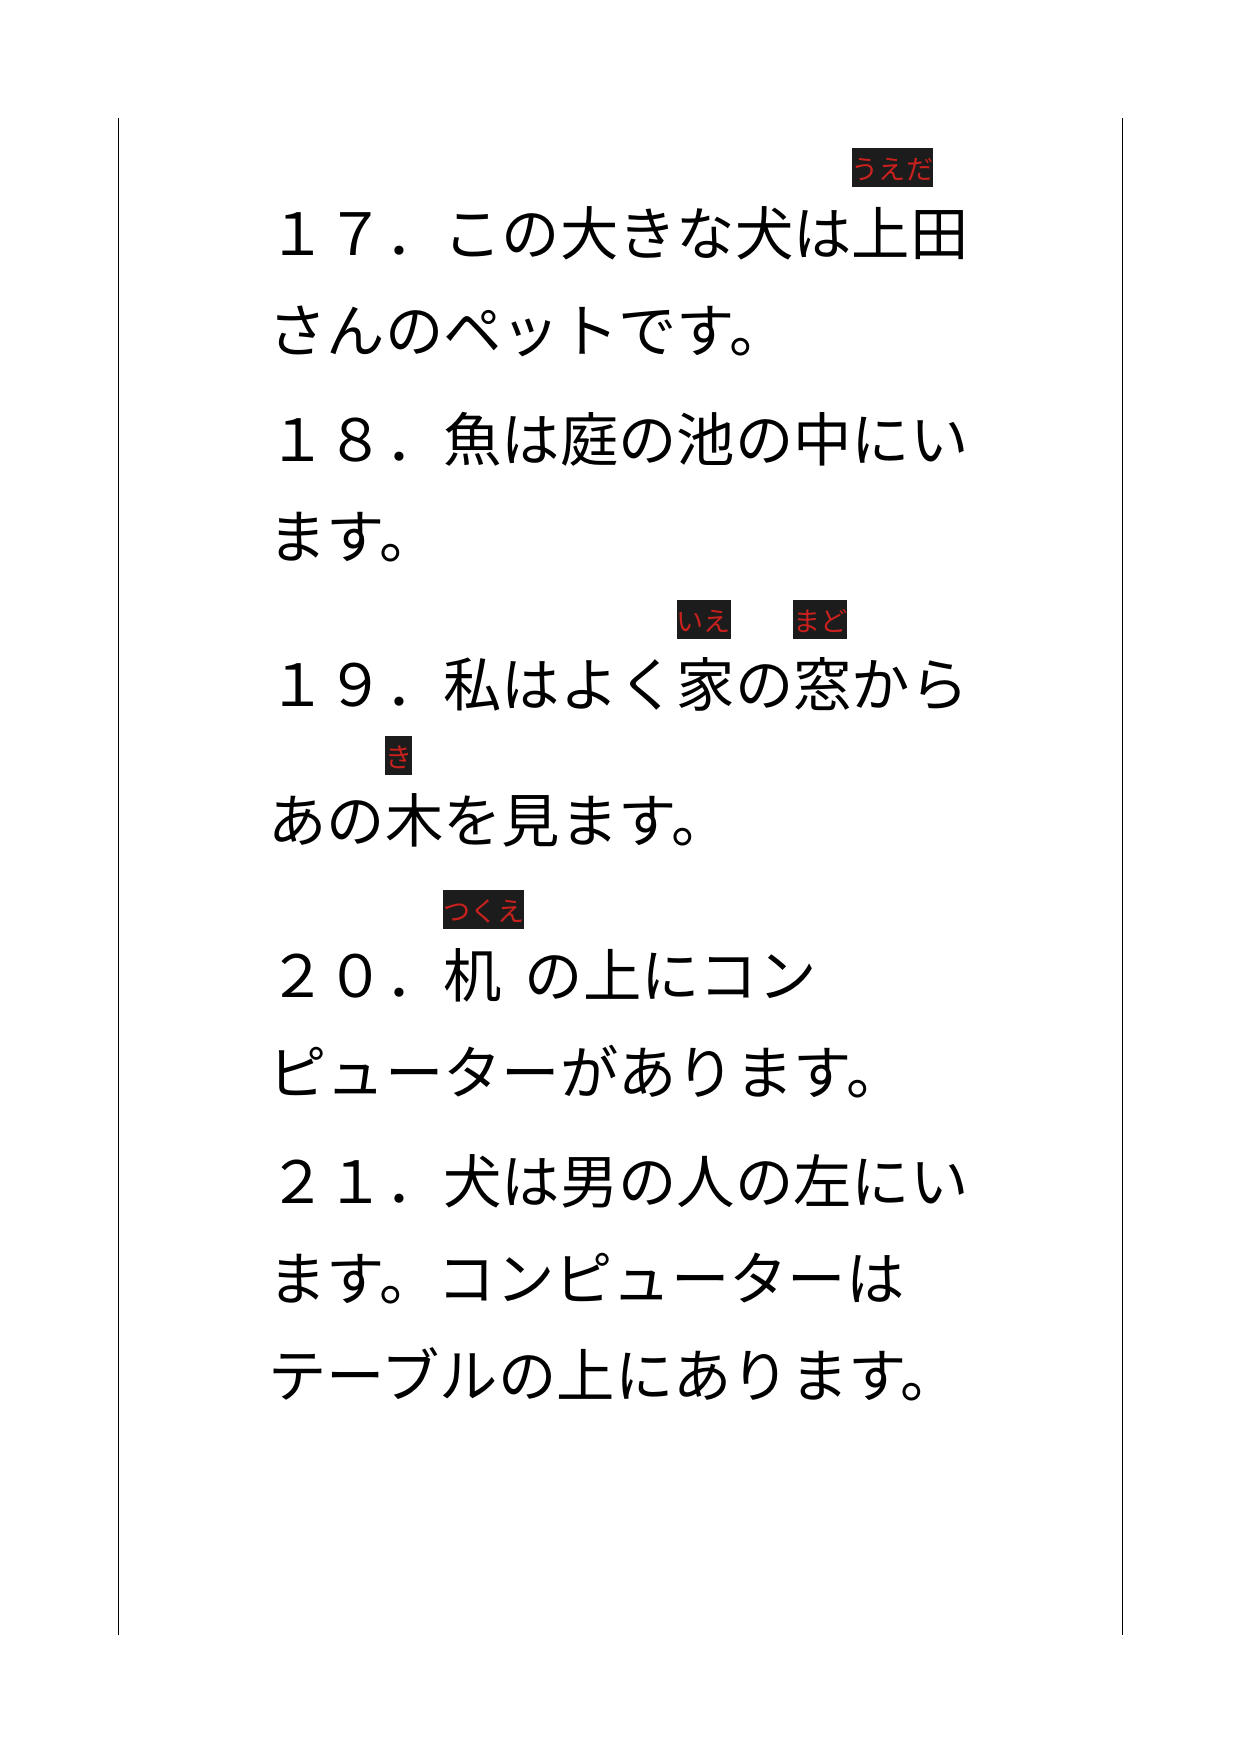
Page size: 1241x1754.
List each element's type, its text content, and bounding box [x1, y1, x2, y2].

text ２０．机つくえの上にコンピューターがあります。 [268, 890, 972, 1111]
text １９．私はよく家いえの窓まどからあの木きを見ます。 [268, 599, 972, 859]
text ２１．犬は男の人の左にいます。コンピューターはテーブルの上にあります。 [268, 1135, 972, 1414]
text １８．魚は庭の池の中にいます。 [268, 393, 972, 575]
text １７．この大きな犬は上田うえださんのペットです。 [268, 148, 972, 369]
